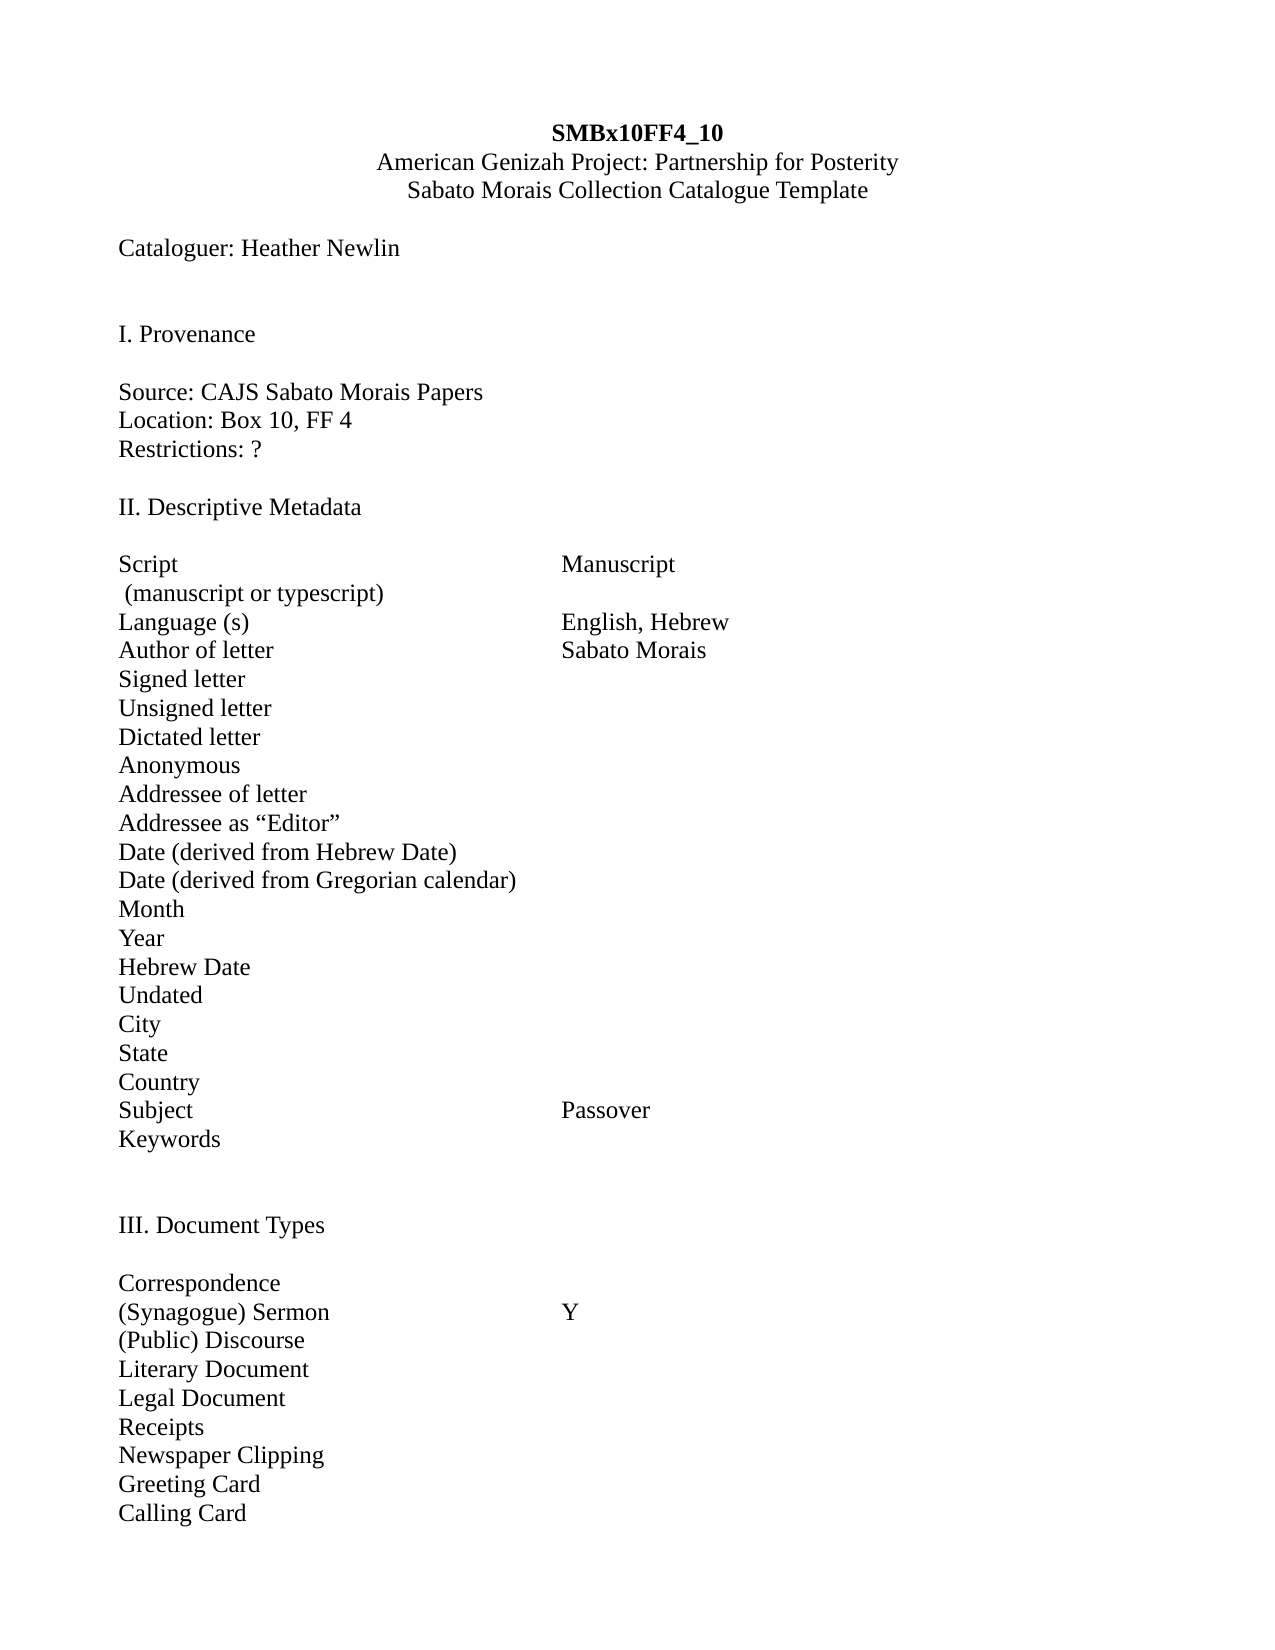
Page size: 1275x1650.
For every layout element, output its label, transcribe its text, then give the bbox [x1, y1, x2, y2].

text Location: Box 10, FF 4 [118, 406, 1157, 434]
text Subject Passover [118, 1096, 1157, 1124]
text Date (derived from Hebrew Date) [118, 837, 1157, 866]
text Signed letter [118, 664, 1157, 693]
text Anonymous [118, 751, 1157, 779]
text III. Document Types [118, 1211, 1157, 1239]
text Month [118, 894, 1157, 923]
text Sabato Morais Collection Catalogue Template [118, 176, 1157, 204]
text (Synagogue) Sermon Y [118, 1297, 1157, 1326]
text I. Provenance [118, 319, 1157, 348]
text Restrictions: ? [118, 434, 1157, 463]
text Newspaper Clipping [118, 1441, 1157, 1469]
text Author of letter Sabato Morais [118, 636, 1157, 664]
text American Genizah Project: Partnership for Posterity [118, 147, 1157, 176]
text Calling Card [118, 1498, 1157, 1527]
text Correspondence [118, 1268, 1157, 1297]
text State [118, 1038, 1157, 1067]
text Legal Document [118, 1383, 1157, 1412]
text Unsigned letter [118, 693, 1157, 722]
text Literary Document [118, 1354, 1157, 1383]
text Language (s) English, Hebrew [118, 607, 1157, 636]
text Dictated letter [118, 722, 1157, 751]
text Source: CAJS Sabato Morais Papers [118, 377, 1157, 406]
text (Public) Discourse [118, 1326, 1157, 1354]
text Country [118, 1067, 1157, 1096]
text Year [118, 923, 1157, 952]
text Addressee of letter [118, 779, 1157, 808]
text Greeting Card [118, 1469, 1157, 1498]
text Hebrew Date [118, 952, 1157, 981]
text Keywords [118, 1124, 1157, 1153]
text Cataloguer: Heather Newlin [118, 233, 1157, 262]
text (manuscript or typescript) [118, 578, 1157, 607]
text II. Descriptive Metadata [118, 492, 1157, 521]
text Script Manuscript [118, 549, 1157, 578]
text Undated [118, 981, 1157, 1009]
text Addressee as “Editor” [118, 808, 1157, 837]
text Receipts [118, 1412, 1157, 1441]
text City [118, 1009, 1157, 1038]
text Date (derived from Gregorian calendar) [118, 866, 1157, 894]
text SMBx10FF4_10 [118, 118, 1157, 147]
